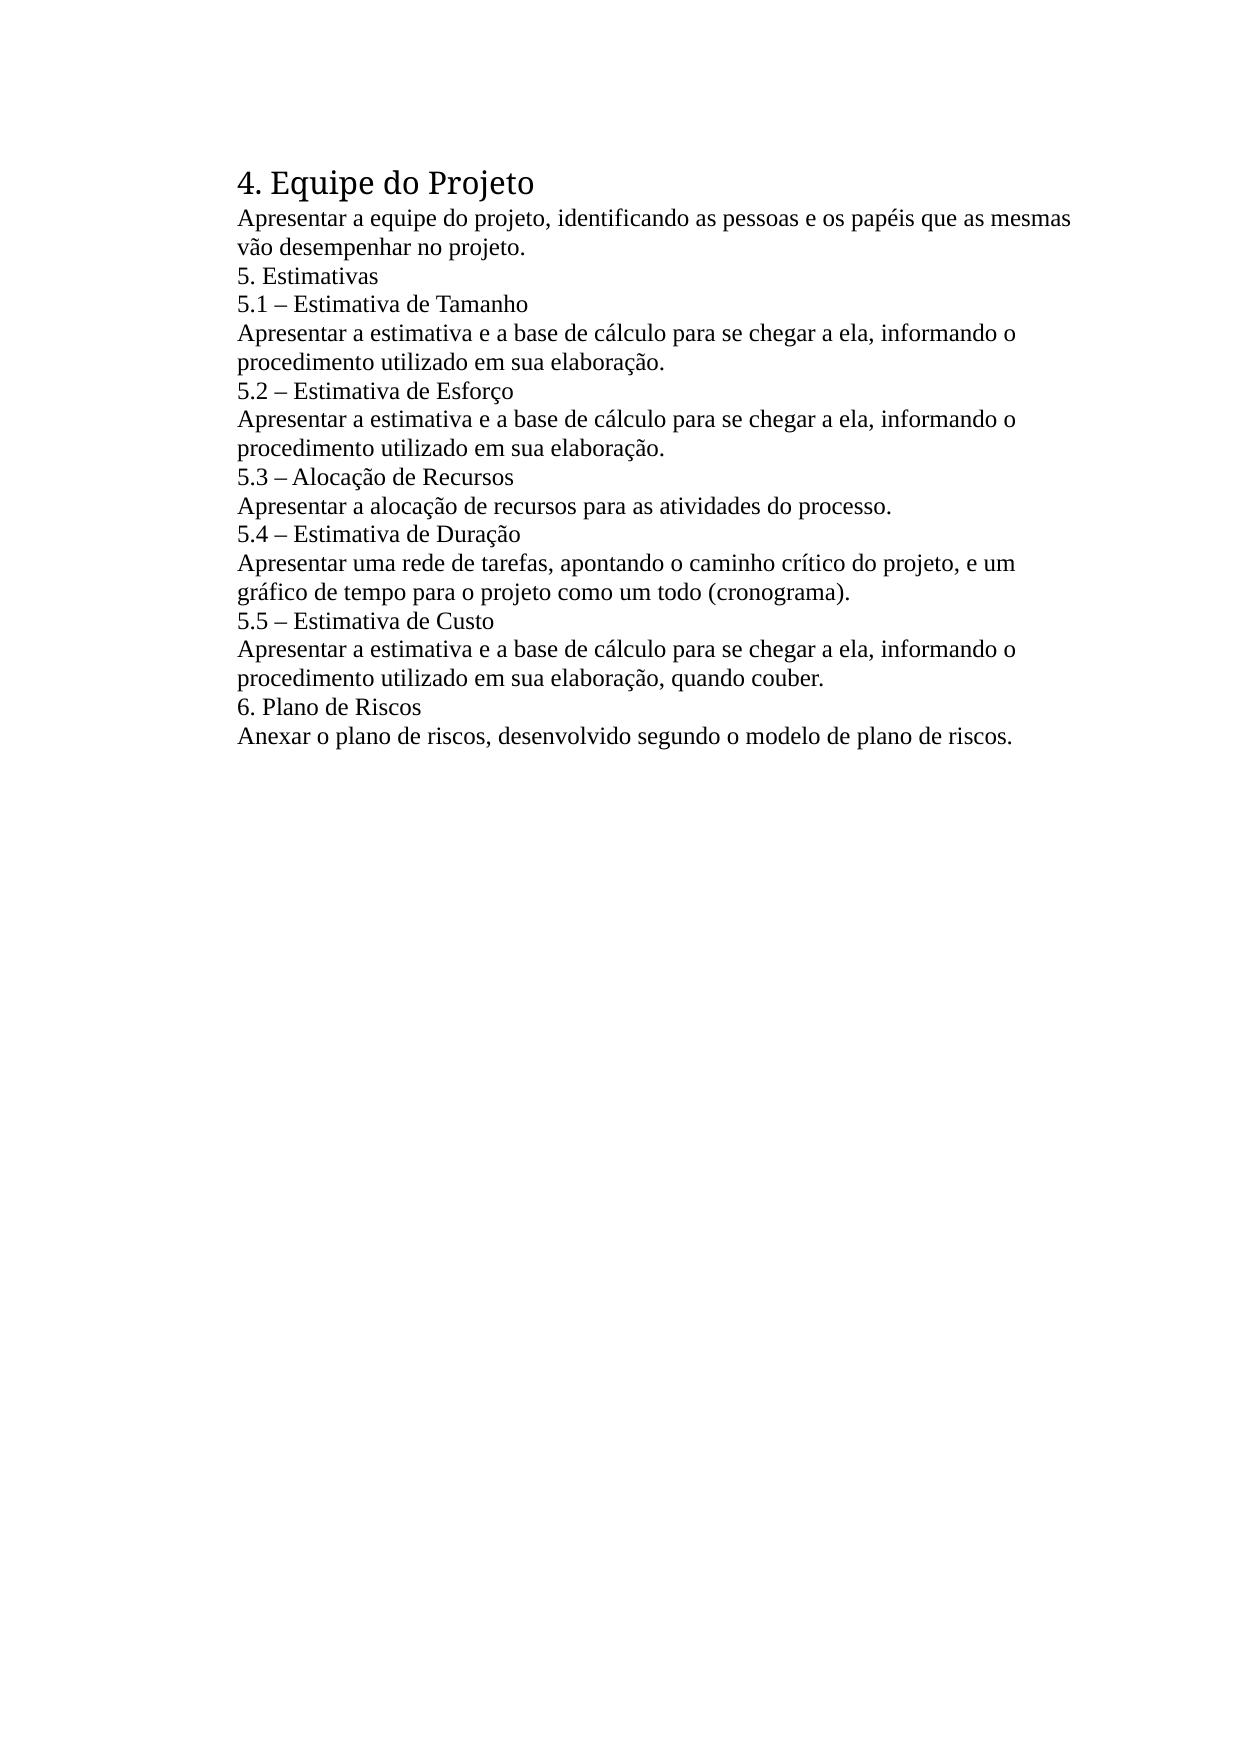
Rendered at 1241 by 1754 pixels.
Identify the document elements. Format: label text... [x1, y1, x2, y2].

text 5. Estimativas [118, 261, 1122, 289]
text procedimento utilizado em sua elaboração, quando couber. [118, 663, 1122, 692]
text 6. Plano de Riscos [118, 692, 1122, 721]
text 5.1 – Estimativa de Tamanho [118, 289, 1122, 318]
text 5.5 – Estimativa de Custo [118, 606, 1122, 634]
text procedimento utilizado em sua elaboração. [118, 433, 1122, 462]
text Apresentar a estimativa e a base de cálculo para se chegar a ela, informando o [118, 318, 1122, 347]
text Apresentar a estimativa e a base de cálculo para se chegar a ela, informando o [118, 404, 1122, 433]
text gráfico de tempo para o projeto como um todo (cronograma). [118, 577, 1122, 606]
text Apresentar a estimativa e a base de cálculo para se chegar a ela, informando o [118, 634, 1122, 663]
text 5.2 – Estimativa de Esforço [118, 376, 1122, 404]
text Anexar o plano de riscos, desenvolvido segundo o modelo de plano de riscos. [118, 721, 1122, 749]
text 5.4 – Estimativa de Duração [118, 519, 1122, 548]
text vão desempenhar no projeto. [118, 232, 1122, 261]
text 5.3 – Alocação de Recursos [118, 462, 1122, 491]
text procedimento utilizado em sua elaboração. [118, 347, 1122, 376]
text Apresentar a equipe do projeto, identificando as pessoas e os papéis que as mesmas [118, 203, 1122, 232]
text Apresentar a alocação de recursos para as atividades do processo. [118, 491, 1122, 519]
text Apresentar uma rede de tarefas, apontando o caminho crítico do projeto, e um [118, 548, 1122, 577]
text 4. Equipe do Projeto [118, 161, 1122, 203]
